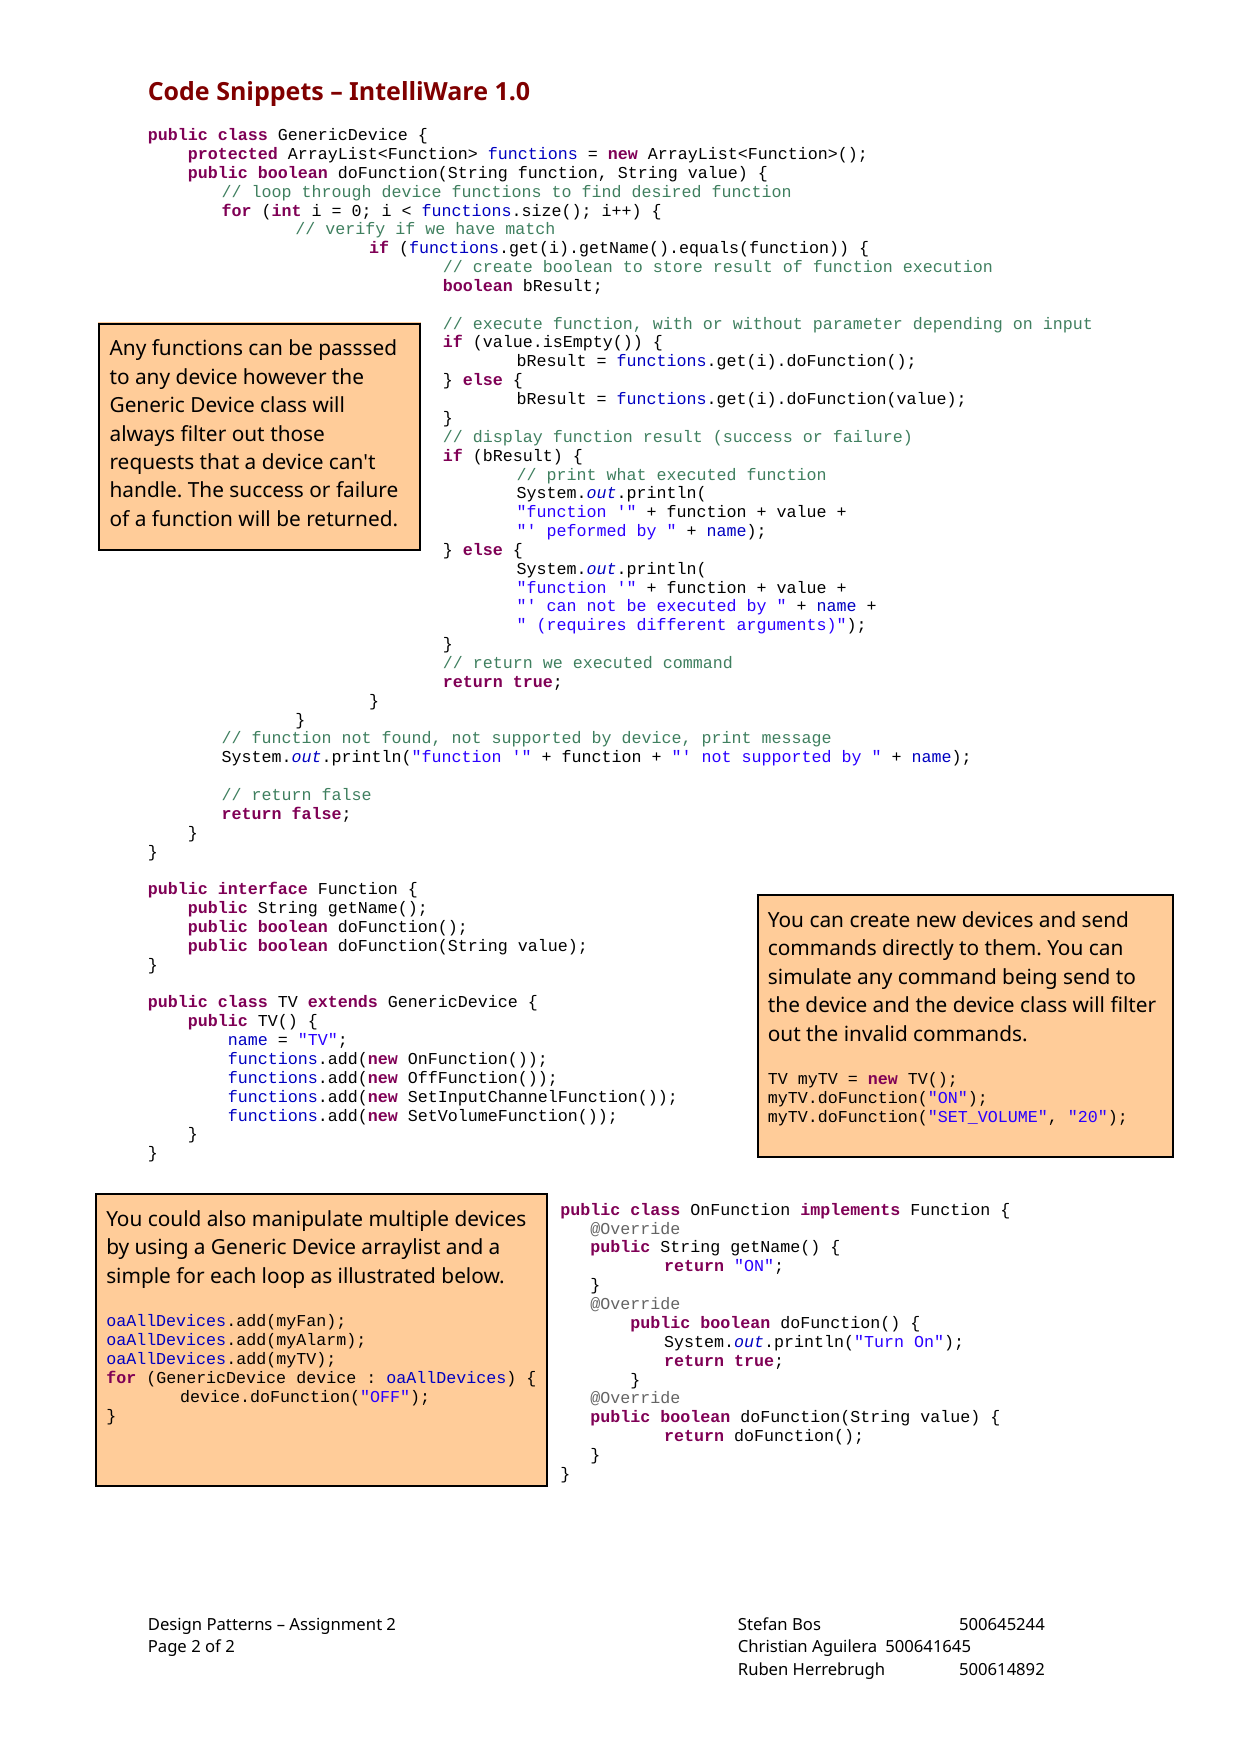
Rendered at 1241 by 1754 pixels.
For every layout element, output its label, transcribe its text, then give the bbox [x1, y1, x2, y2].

text functions.add(new OnFunction()); [148, 1051, 757, 1069]
text } [548, 1277, 1093, 1296]
text if (functions.get(i).getName().equals(function)) { [148, 240, 1093, 259]
text public boolean doFunction(String function, String value) { [148, 164, 1093, 183]
text @Override [548, 1220, 1093, 1239]
text return true; [148, 673, 1093, 692]
text System.out.println("function '" + function + "' not supported by " + name); [148, 749, 1093, 768]
text "function '" + function + value + [421, 504, 1093, 523]
text System.out.println("Turn On"); [548, 1333, 1093, 1352]
text } [148, 636, 1093, 654]
text public class GenericDevice { [148, 127, 1093, 146]
text public String getName(); [148, 900, 757, 918]
text // execute function, with or without parameter depending on input [148, 315, 1093, 334]
text public boolean doFunction(String value) { [548, 1409, 1093, 1428]
text Any functions can be passsed to any device however the Generic Device class will always filter out those requests that a device can't handle. The success or failure of a function will be returned. [109, 333, 410, 532]
text // verify if we have match [148, 221, 1093, 240]
text bResult = functions.get(i).doFunction(value); [421, 391, 1093, 409]
text if (bResult) { [421, 447, 1093, 466]
text public boolean doFunction(String value); [148, 937, 757, 956]
text name = "TV"; [148, 1032, 757, 1051]
text } [548, 1371, 1093, 1390]
text public TV() { [148, 1013, 757, 1032]
text return true; [548, 1352, 1093, 1371]
text } [148, 1145, 1093, 1164]
text if (value.isEmpty()) { [421, 334, 1093, 353]
text oaAllDevices.add(myAlarm); [106, 1332, 537, 1351]
text functions.add(new SetVolumeFunction()); [148, 1107, 757, 1126]
text You could also manipulate multiple devices by using a Generic Device arraylist and a simple for each loop as illustrated below. [106, 1204, 537, 1289]
text return false; [148, 805, 1093, 824]
text Code Snippets – IntelliWare 1.0 [148, 74, 1093, 108]
text } [421, 409, 1093, 428]
text "function '" + function + value + [148, 579, 1093, 598]
text "' peformed by " + name); [421, 523, 1093, 541]
text bResult = functions.get(i).doFunction(); [421, 353, 1093, 372]
text functions.add(new OffFunction()); [148, 1069, 757, 1088]
text @Override [548, 1296, 1093, 1314]
text return doFunction(); [548, 1428, 1093, 1446]
text } [148, 1126, 757, 1145]
text } [148, 711, 1093, 730]
text } [148, 824, 1093, 843]
text // return false [148, 787, 1093, 805]
text myTV.doFunction("SET_VOLUME", "20"); [768, 1109, 1163, 1127]
text protected ArrayList<Function> functions = new ArrayList<Function>(); [148, 146, 1093, 164]
text TV myTV = new TV(); [768, 1071, 1163, 1090]
text You can create new devices and send commands directly to them. You can simulate any command being send to the device and the device class will filter out the invalid commands. [768, 905, 1163, 1047]
text public String getName() { [548, 1239, 1093, 1258]
text for (int i = 0; i < functions.size(); i++) { [148, 202, 1093, 221]
text oaAllDevices.add(myTV); [106, 1351, 537, 1369]
text System.out.println( [148, 560, 1093, 579]
text device.doFunction("OFF"); [106, 1388, 537, 1407]
text // loop through device functions to find desired function [148, 183, 1093, 202]
text // return we executed command [148, 654, 1093, 673]
text " (requires different arguments)"); [148, 617, 1093, 636]
text } else { [148, 541, 1093, 560]
text myTV.doFunction("ON"); [768, 1090, 1163, 1109]
text oaAllDevices.add(myFan); [106, 1313, 537, 1332]
text public interface Function { [148, 881, 1093, 900]
text public class OnFunction implements Function { [548, 1201, 1093, 1220]
text } [548, 1465, 1093, 1484]
text } else { [421, 372, 1093, 391]
text // create boolean to store result of function execution [148, 259, 1093, 277]
text } [106, 1407, 537, 1426]
text public class TV extends GenericDevice { [148, 994, 757, 1013]
text } [148, 692, 1093, 711]
text // display function result (success or failure) [421, 428, 1093, 447]
text for (GenericDevice device : oaAllDevices) { [106, 1369, 537, 1388]
text // function not found, not supported by device, print message [148, 730, 1093, 749]
text } [548, 1446, 1093, 1465]
text @Override [548, 1390, 1093, 1409]
text boolean bResult; [148, 277, 1093, 296]
text functions.add(new SetInputChannelFunction()); [148, 1088, 757, 1107]
text } [148, 956, 757, 975]
text return "ON"; [548, 1258, 1093, 1277]
text public boolean doFunction(); [148, 918, 757, 937]
text // print what executed function [421, 466, 1093, 485]
text public boolean doFunction() { [548, 1314, 1093, 1333]
text } [148, 843, 1093, 862]
text System.out.println( [421, 485, 1093, 504]
text "' can not be executed by " + name + [148, 598, 1093, 617]
